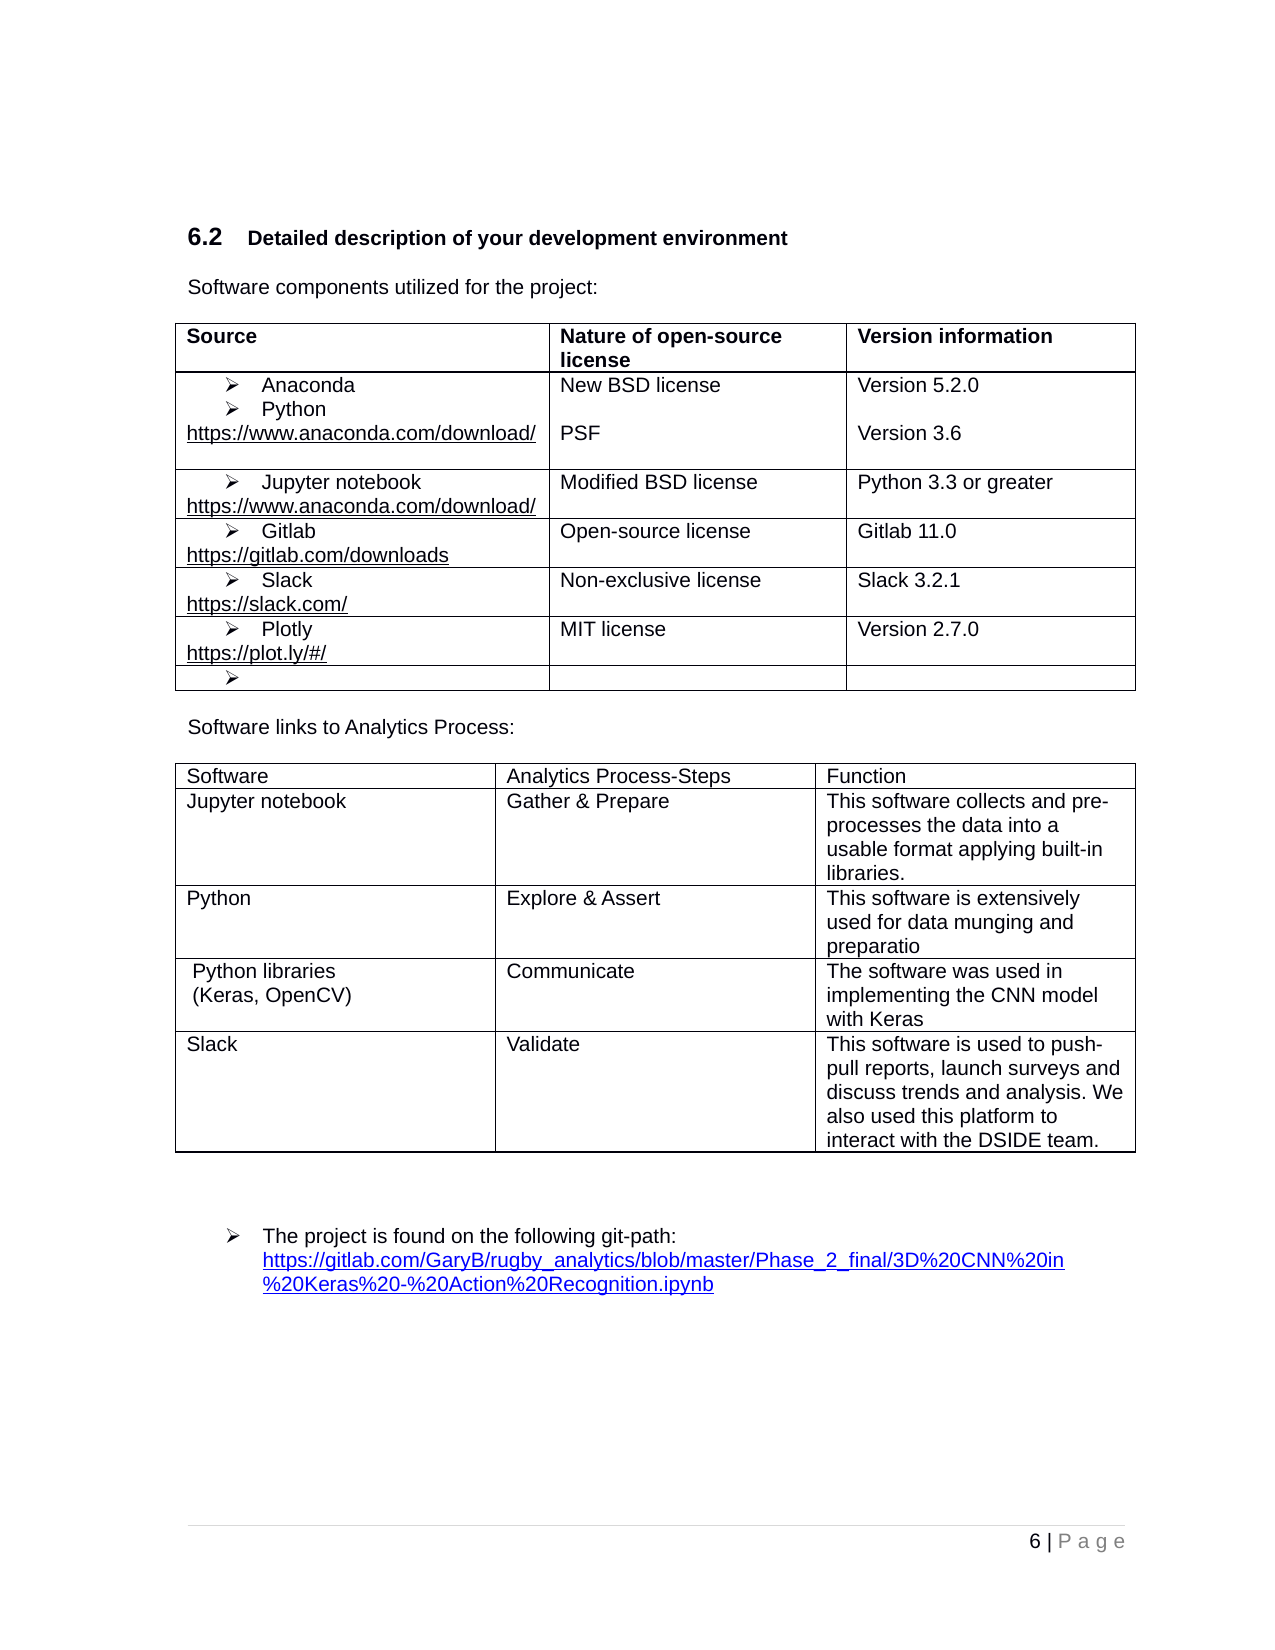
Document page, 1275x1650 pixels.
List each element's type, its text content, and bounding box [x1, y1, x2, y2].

table_cell This software is extensively used for data munging and preparatio [816, 886, 1135, 958]
table_cell Python 3.3 or greater [847, 470, 1135, 518]
table_cell Python libraries (Keras, OpenCV) [176, 959, 495, 1031]
table_header Nature of open-source license [550, 324, 846, 371]
table_cell Slack [176, 1032, 495, 1151]
list The project is found on the following git-path: https://gitlab.com/GaryB/rugby_analytics/blob/master/Phase_2_final/3D%20CNN%20in%20Keras%20-%20Action%20Recognition.ipynb [225, 1224, 1125, 1296]
table_cell [847, 666, 1135, 690]
subtitle Detailed description of your development environment [187, 222, 1125, 251]
table_cell Slack 3.2.1 [847, 568, 1135, 616]
table_cell Anaconda https://www.anaconda.com/download/ Python https://www.anaconda.com/download/ [176, 373, 549, 468]
table_cell [550, 666, 846, 690]
table_header Source [176, 324, 549, 371]
table_cell Slack https://slack.com/ [176, 568, 549, 616]
table_cell Explore & Assert [496, 886, 815, 958]
table_cell This software is used to push- pull reports, launch surveys and discuss trends and analysis. We also used this platform to interact with the DSIDE team. [816, 1032, 1135, 1151]
table_header Analytics Process-Steps [496, 764, 815, 788]
table_cell Plotly https://plot.ly/#/ [176, 617, 549, 665]
table_cell Version 5.2.0 Version 3.6 [847, 373, 1135, 468]
table_cell Jupyter notebook https://www.anaconda.com/download/ [176, 470, 549, 518]
table_cell Version 2.7.0 [847, 617, 1135, 665]
text Software components utilized for the project: [187, 274, 1125, 298]
table_cell Communicate [496, 959, 815, 1031]
table_cell [176, 666, 549, 690]
table_cell This software collects and pre-processes the data into a usable format applying built-in libraries. [816, 789, 1135, 885]
table_cell Non-exclusive license [550, 568, 846, 616]
table_cell Gather & Prepare [496, 789, 815, 885]
table_cell Jupyter notebook [176, 789, 495, 885]
table_cell New BSD license PSF [550, 373, 846, 468]
table_cell The software was used in implementing the CNN model with Keras [816, 959, 1135, 1031]
table_header Version information [847, 324, 1135, 371]
table_cell Gitlab 11.0 [847, 519, 1135, 567]
table_header Function [816, 764, 1135, 788]
table_cell Open-source license [550, 519, 846, 567]
table_cell Gitlab https://gitlab.com/downloads [176, 519, 549, 567]
table_cell Modified BSD license [550, 470, 846, 518]
text Software links to Analytics Process: [187, 715, 1125, 739]
table_cell MIT license [550, 617, 846, 665]
table_cell Python [176, 886, 495, 958]
table_header Software [176, 764, 495, 788]
table_cell Validate [496, 1032, 815, 1151]
